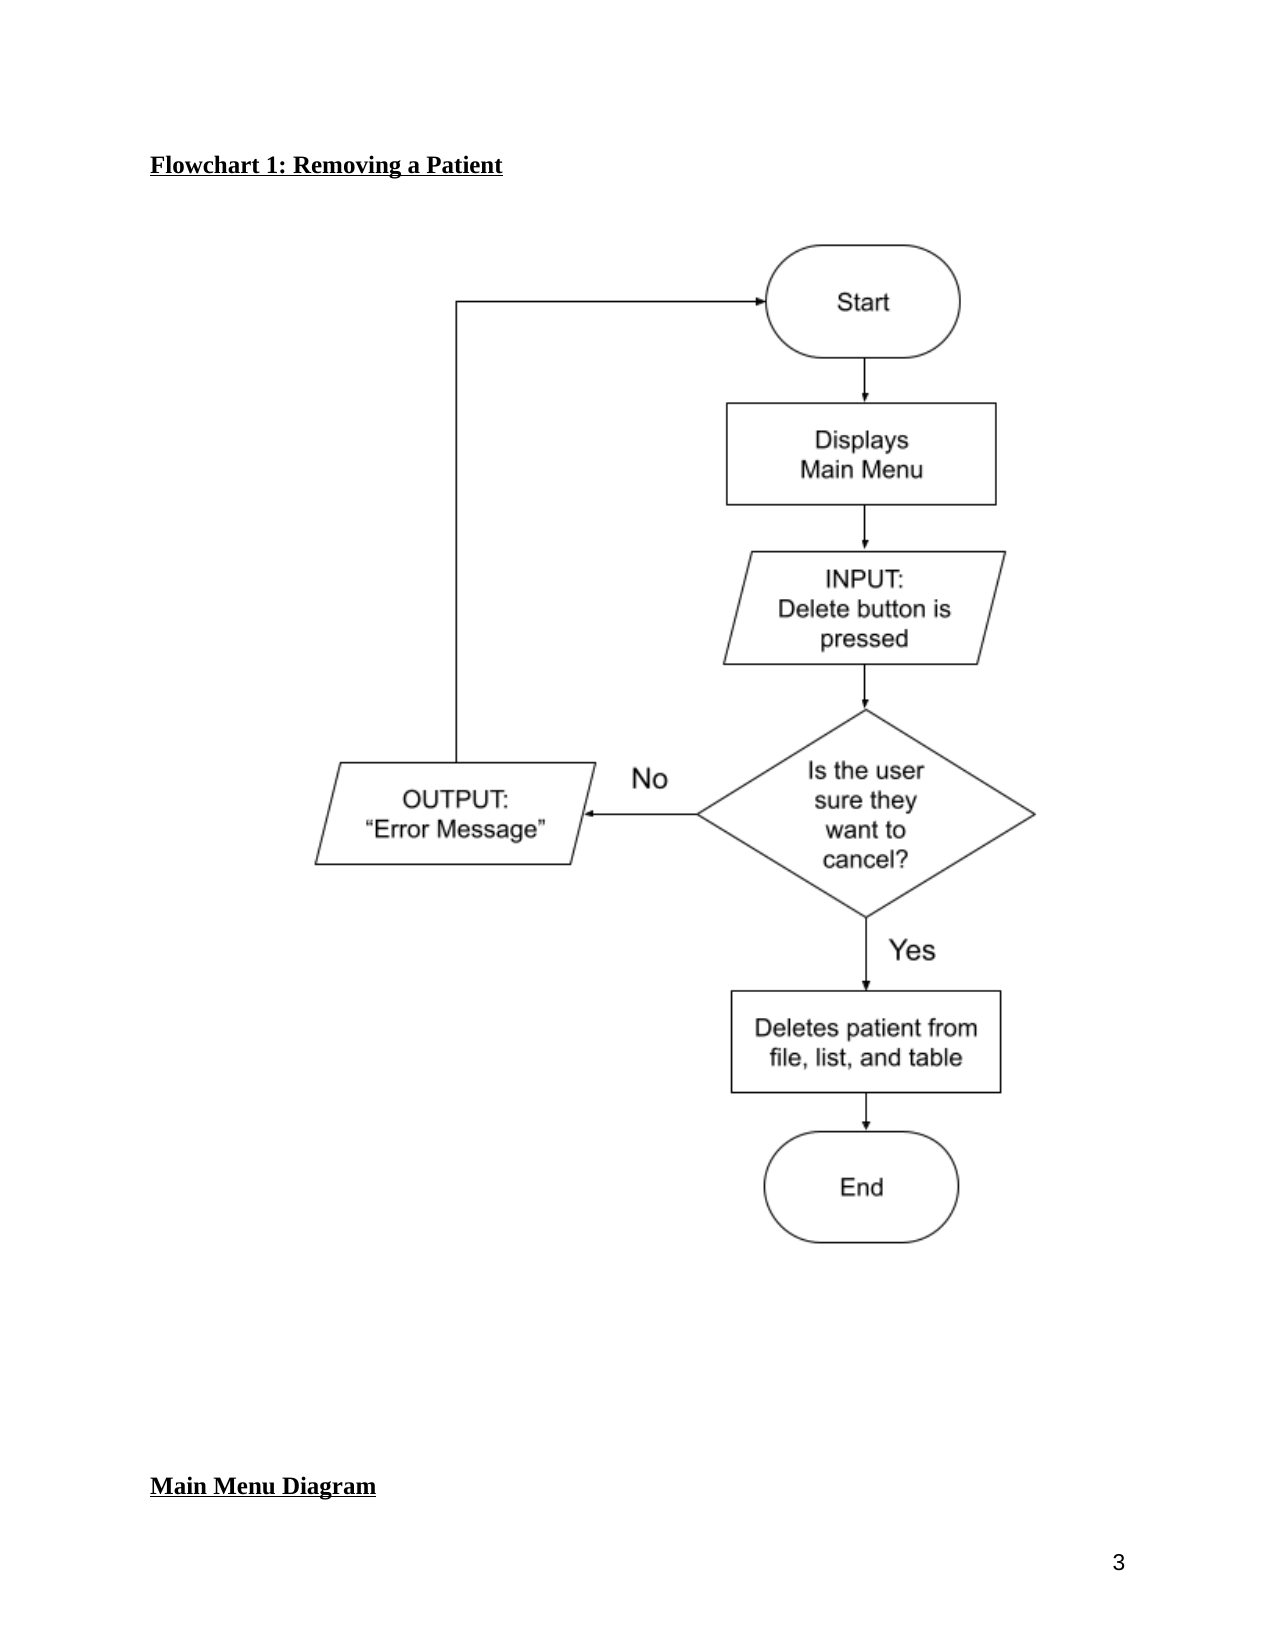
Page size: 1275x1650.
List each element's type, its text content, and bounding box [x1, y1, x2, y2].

text Main Menu Diagram [150, 1471, 1125, 1499]
text Flowchart 1: Removing a Patient [150, 150, 1125, 179]
picture [218, 226, 1058, 1350]
